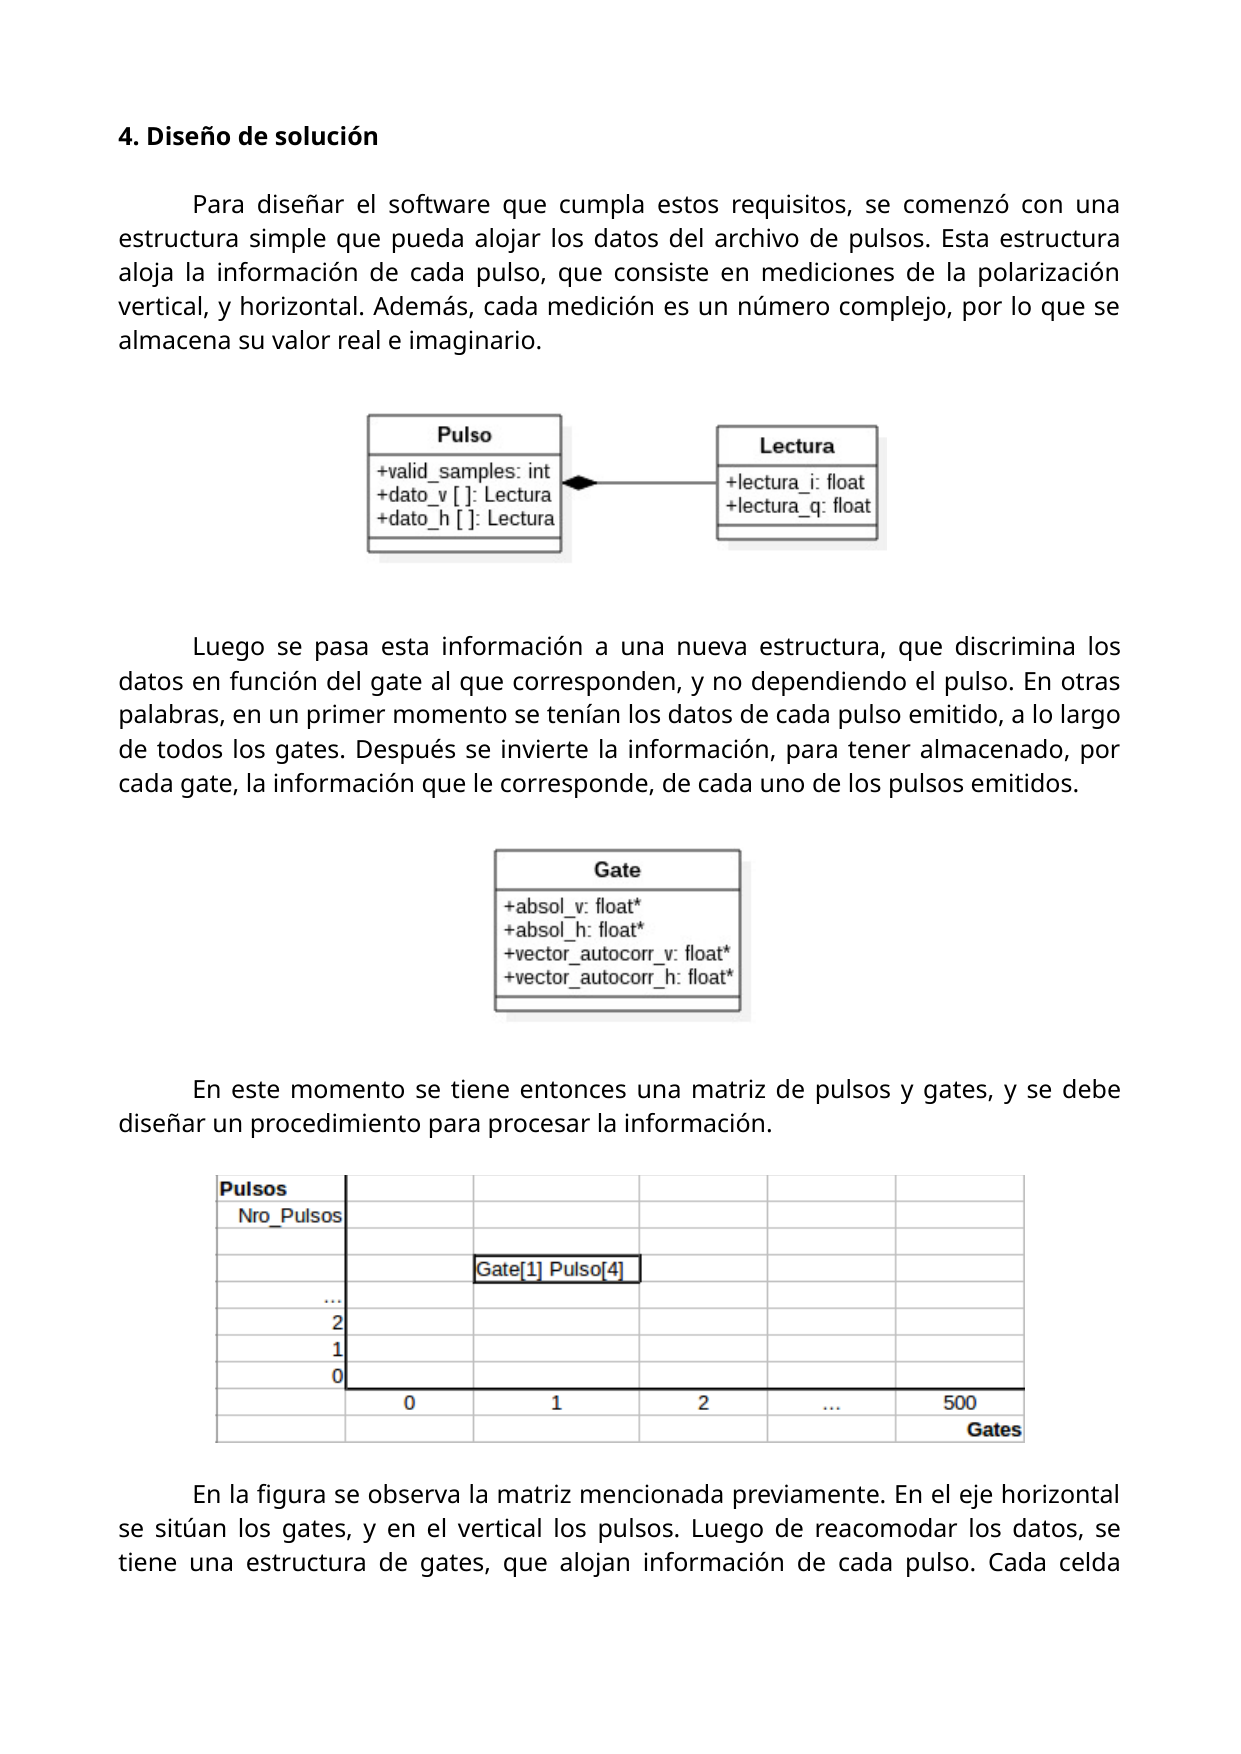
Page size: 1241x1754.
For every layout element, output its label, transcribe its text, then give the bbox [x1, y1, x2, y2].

text Para diseñar el software que cumpla estos requisitos, se comenzó con una estructura simple que pueda alojar los datos del archivo de pulsos. Esta estructura aloja la información de cada pulso, que consiste en mediciones de la polarización vertical, y horizontal. Además, cada medición es un número complejo, por lo que se almacena su valor real e imaginario. [118, 186, 1122, 357]
picture [353, 401, 887, 572]
text Luego se pasa esta información a una nueva estructura, que discrimina los datos en función del gate al que corresponden, y no dependiendo el pulso. En otras palabras, en un primer momento se tenían los datos de cada pulso emitido, a lo largo de todos los gates. Después se invierte la información, para tener almacenado, por cada gate, la información que le corresponde, de cada uno de los pulsos emitidos. [118, 629, 1122, 799]
text 4. Diseño de solución [118, 118, 1122, 152]
text En la figura se observa la matriz mencionada previamente. En el eje horizontal se sitúan los gates, y en el vertical los pulsos. Luego de reacomodar los datos, se tiene una estructura de gates, que alojan información de cada pulso. Cada celda [118, 1476, 1122, 1578]
picture [480, 835, 761, 1027]
text En este momento se tiene entonces una matriz de pulsos y gates, y se debe diseñar un procedimiento para procesar la información. [118, 1072, 1122, 1140]
picture [215, 1175, 1025, 1443]
